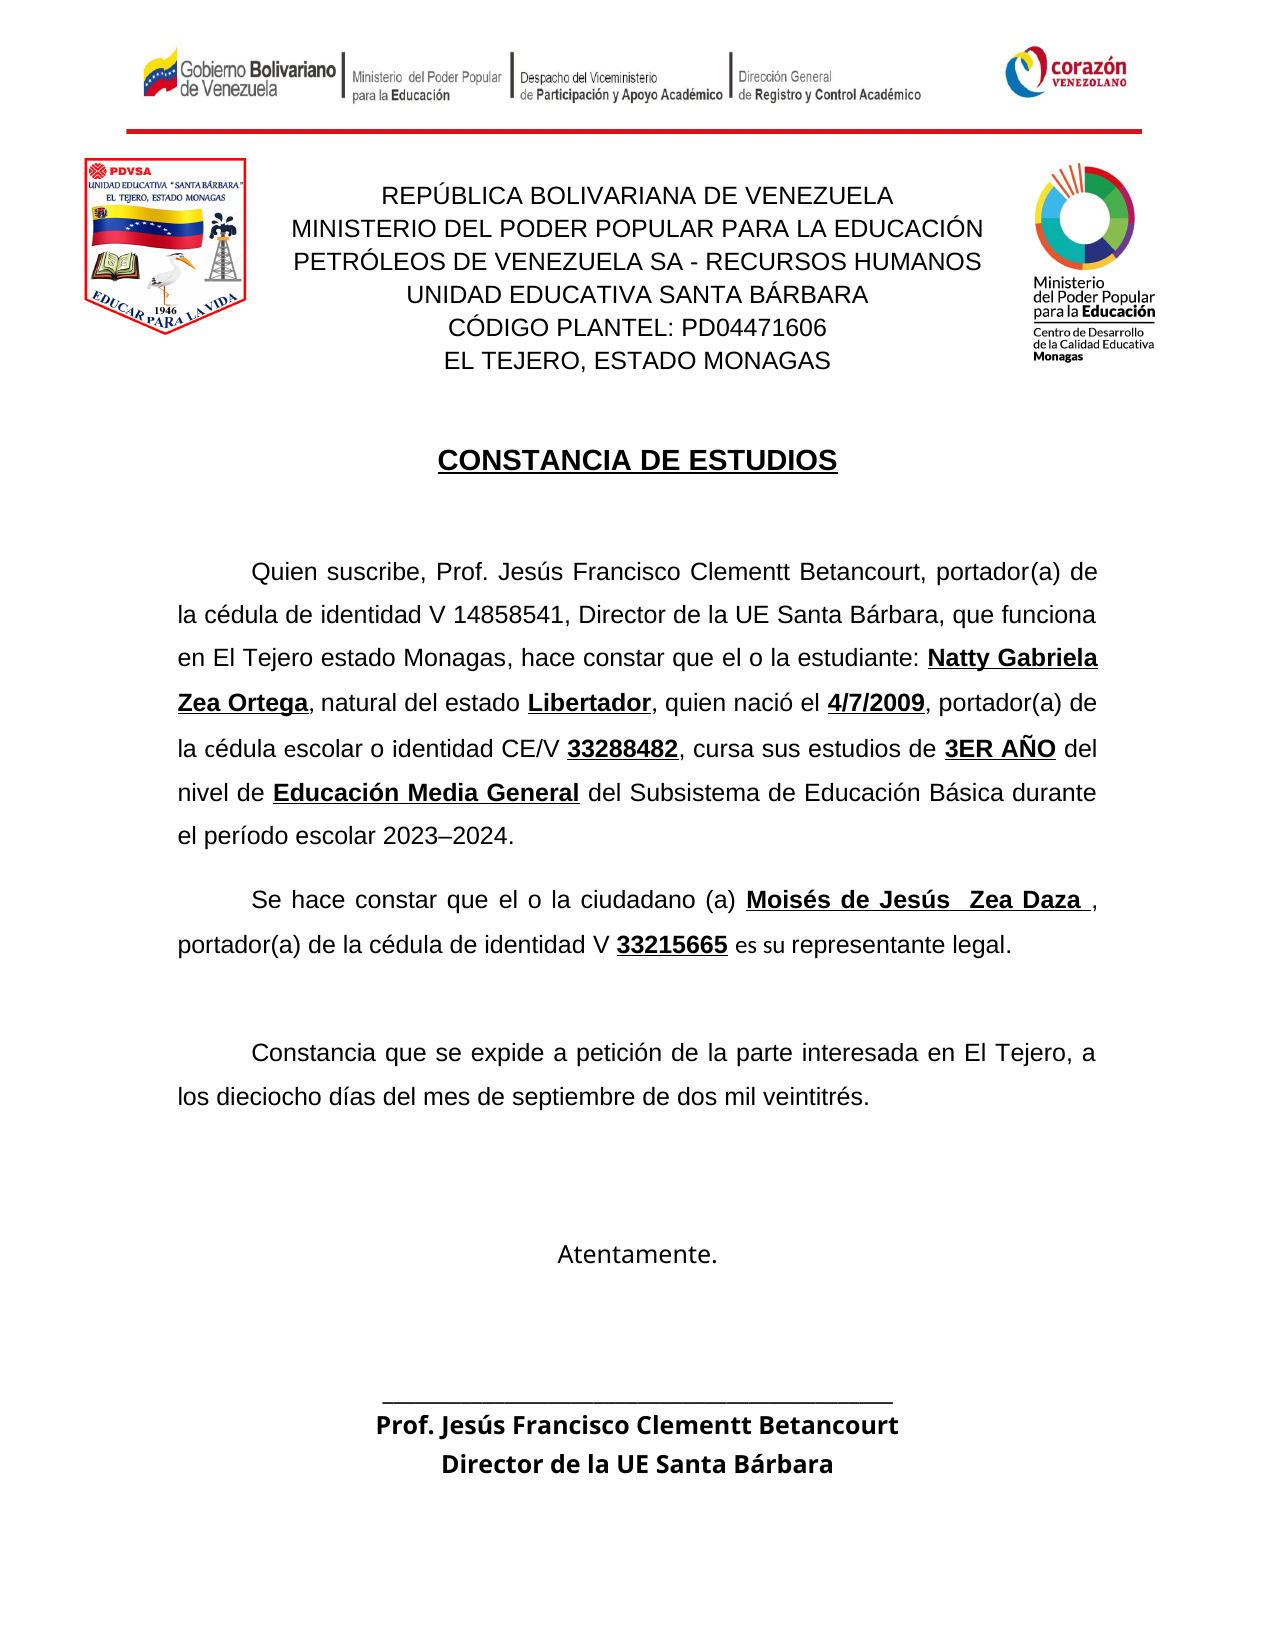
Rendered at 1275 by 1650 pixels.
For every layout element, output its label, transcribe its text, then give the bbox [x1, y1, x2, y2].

subtitle REPÚBLICA BOLIVARIANA DE VENEZUELA [252, 181, 978, 209]
picture [79, 158, 252, 335]
text Constancia que se expide a petición de la parte interesada en El Tejero, a los dieciocho días del mes de septiembre de dos mil veintitrés. [177, 1038, 1098, 1110]
picture [126, 11, 1142, 134]
text Director de la UE Santa Bárbara [177, 1447, 1098, 1481]
subtitle CONSTANCIA DE ESTUDIOS [177, 443, 1098, 476]
text Quien suscribe, Prof. Jesús Francisco Clementt Betancourt, portador(a) de la cédula de identidad V 14858541, Director de la UE Santa Bárbara, que funciona en El Tejero estado Monagas, hace constar que el o la estudiante: Natty Gabriela Zea Ortega, natural del estado Libertador, quien nació el 4/7/2009, portador(a) de la cédula escolar o identidad CE/V 33288482, cursa sus estudios de 3ER AÑO del nivel de Educación Media General del Subsistema de Educación Básica durante el período escolar 2023–2024. [177, 557, 1098, 849]
subtitle PETRÓLEOS DE VENEZUELA SA - RECURSOS HUMANOS [252, 247, 978, 275]
text Se hace constar que el o la ciudadano (a) Moisés de Jesús Zea Daza , portador(a) de la cédula de identidad V 33215665 es su representante legal. [177, 885, 1098, 959]
text EL TEJERO, ESTADO MONAGAS [177, 346, 978, 374]
text Atentamente. [177, 1237, 1098, 1271]
text Prof. Jesús Francisco Clementt Betancourt [177, 1407, 1098, 1441]
text CÓDIGO PLANTEL: PD04471606 [177, 313, 978, 341]
text UNIDAD EDUCATIVA SANTA BÁRBARA [252, 280, 978, 308]
subtitle MINISTERIO DEL PODER POPULAR PARA LA EDUCACIÓN [252, 214, 978, 242]
text ______________________________________________ [177, 1373, 1098, 1407]
picture [978, 153, 1200, 377]
